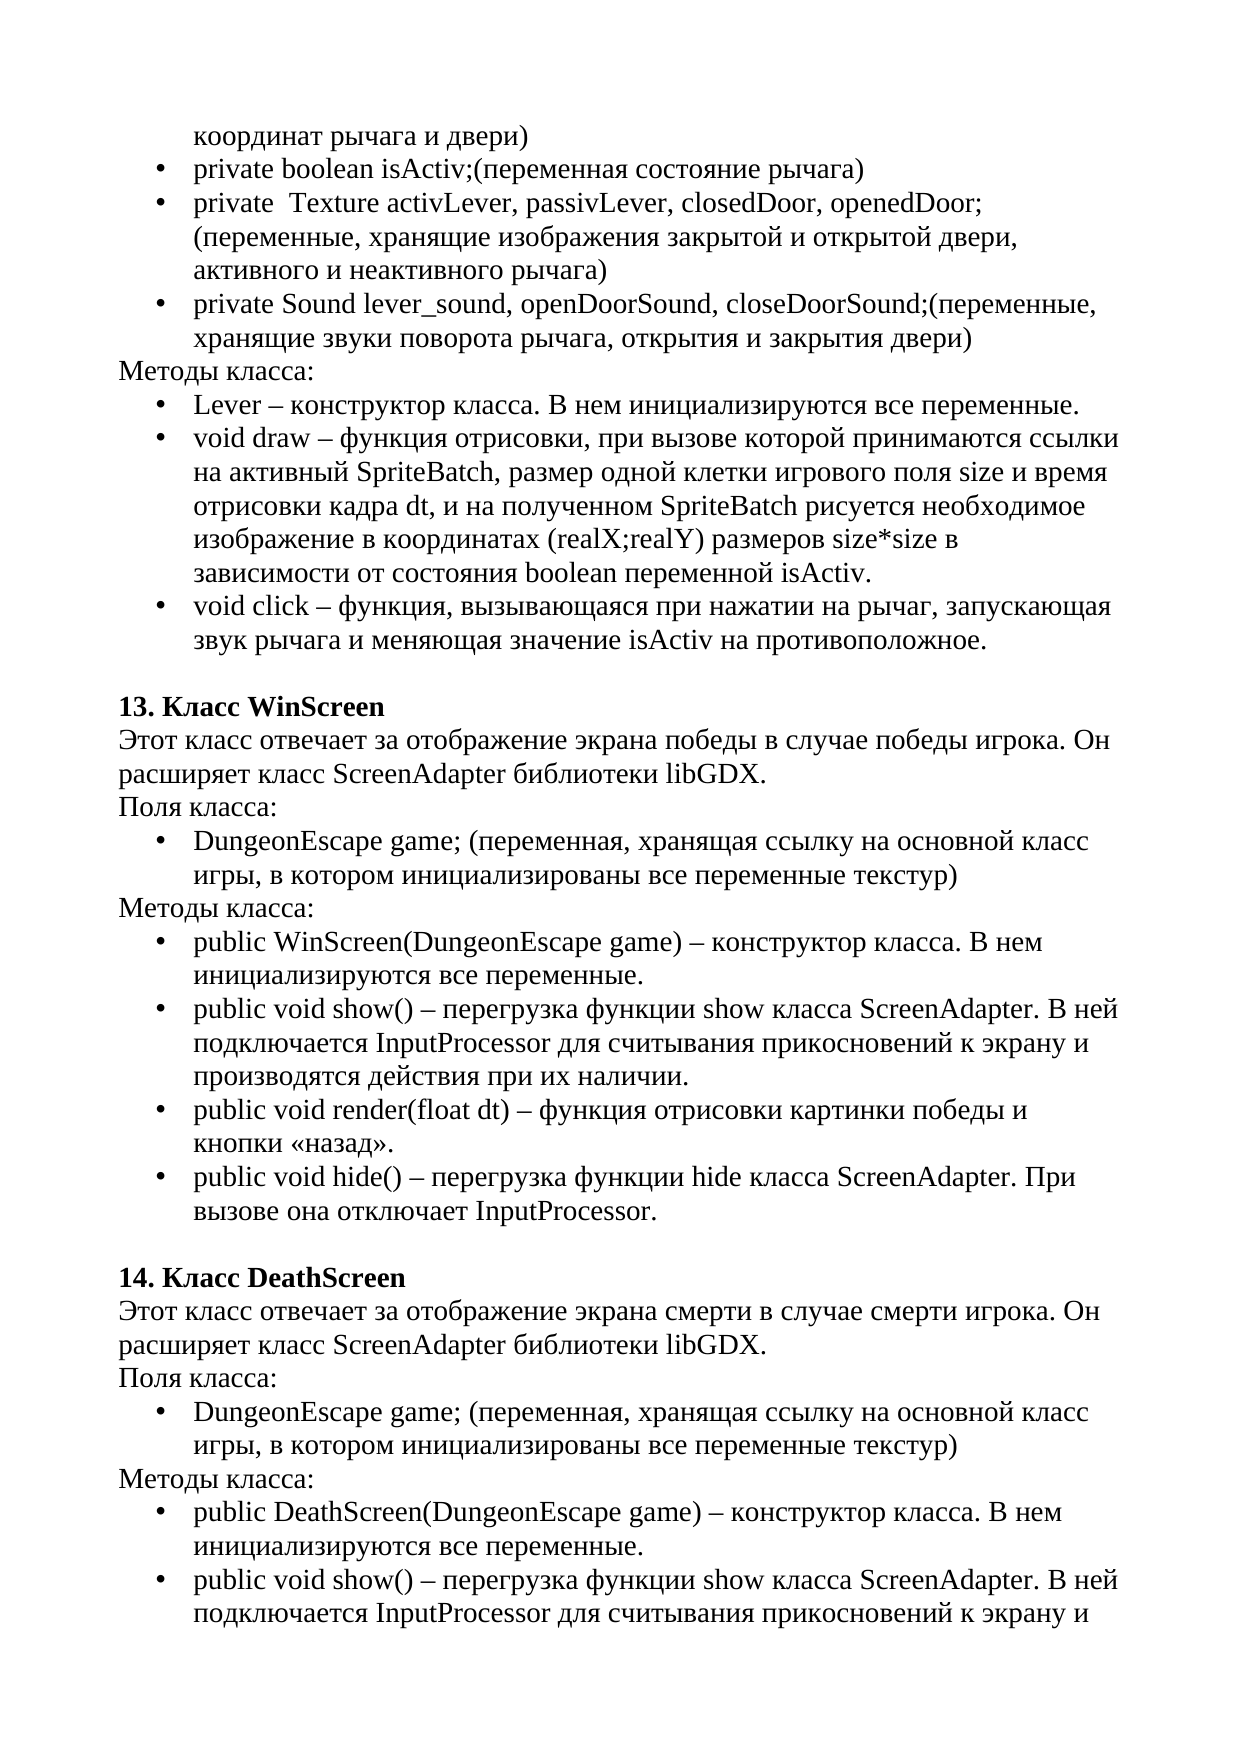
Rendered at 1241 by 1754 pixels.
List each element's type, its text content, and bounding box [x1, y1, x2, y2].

list public DeathScreen(DungeonEscape game) – конструктор класса. В нем инициализируются все переменные. [156, 1494, 1122, 1562]
text Методы класса: [118, 353, 1122, 387]
list void draw – функция отрисовки, при вызове которой принимаются ссылки на активный SpriteBatch, размер одной клетки игрового поля size и время отрисовки кадра dt, и на полученном SpriteBatch рисуется необходимое изображение в координатах (realX;realY) размеров size*size в зависимости от состояния boolean переменной isActiv. [156, 420, 1122, 588]
list void click – функция, вызывающаяся при нажатии на рычаг, запускающая звук рычага и меняющая значение isActiv на противоположное. [156, 588, 1122, 655]
text Поля класса: [118, 789, 1122, 823]
list public WinScreen(DungeonEscape game) – конструктор класса. В нем инициализируются все переменные. [156, 924, 1122, 991]
list Lever – конструктор класса. В нем инициализируются все переменные. [156, 387, 1122, 420]
text Методы класса: [118, 1461, 1122, 1494]
text Этот класс отвечает за отображение экрана смерти в случае смерти игрока. Он расширяет класс ScreenAdapter библиотеки libGDX. [118, 1293, 1122, 1360]
list private boolean isActiv;(переменная состояние рычага) [156, 152, 1122, 185]
list координат рычага и двери) [156, 118, 1122, 152]
list public void render(float dt) – функция отрисовки картинки победы и кнопки «назад». [156, 1092, 1122, 1159]
list DungeonEscape game; (переменная, хранящая ссылку на основной класс игры, в котором инициализированы все переменные текстур) [156, 1394, 1122, 1461]
list private Texture activLever, passivLever, closedDoor, openedDoor;(переменные, хранящие изображения закрытой и открытой двери, активного и неактивного рычага) [156, 185, 1122, 286]
text 13. Класс WinScreen [118, 689, 1122, 722]
list public void show() – перегрузка функции show класса ScreenAdapter. В ней подключается InputProcessor для считывания прикосновений к экрану и [156, 1562, 1122, 1629]
list DungeonEscape game; (переменная, хранящая ссылку на основной класс игры, в котором инициализированы все переменные текстур) [156, 823, 1122, 890]
text Этот класс отвечает за отображение экрана победы в случае победы игрока. Он расширяет класс ScreenAdapter библиотеки libGDX. [118, 722, 1122, 789]
text 14. Класс DeathScreen [118, 1260, 1122, 1293]
text Методы класса: [118, 890, 1122, 924]
list public void hide() – перегрузка функции hide класса ScreenAdapter. При вызове она отключает InputProcessor. [156, 1159, 1122, 1226]
list public void show() – перегрузка функции show класса ScreenAdapter. В ней подключается InputProcessor для считывания прикосновений к экрану и производятся действия при их наличии. [156, 991, 1122, 1092]
text Поля класса: [118, 1360, 1122, 1394]
list private Sound lever_sound, openDoorSound, closeDoorSound;(переменные, хранящие звуки поворота рычага, открытия и закрытия двери) [156, 286, 1122, 353]
